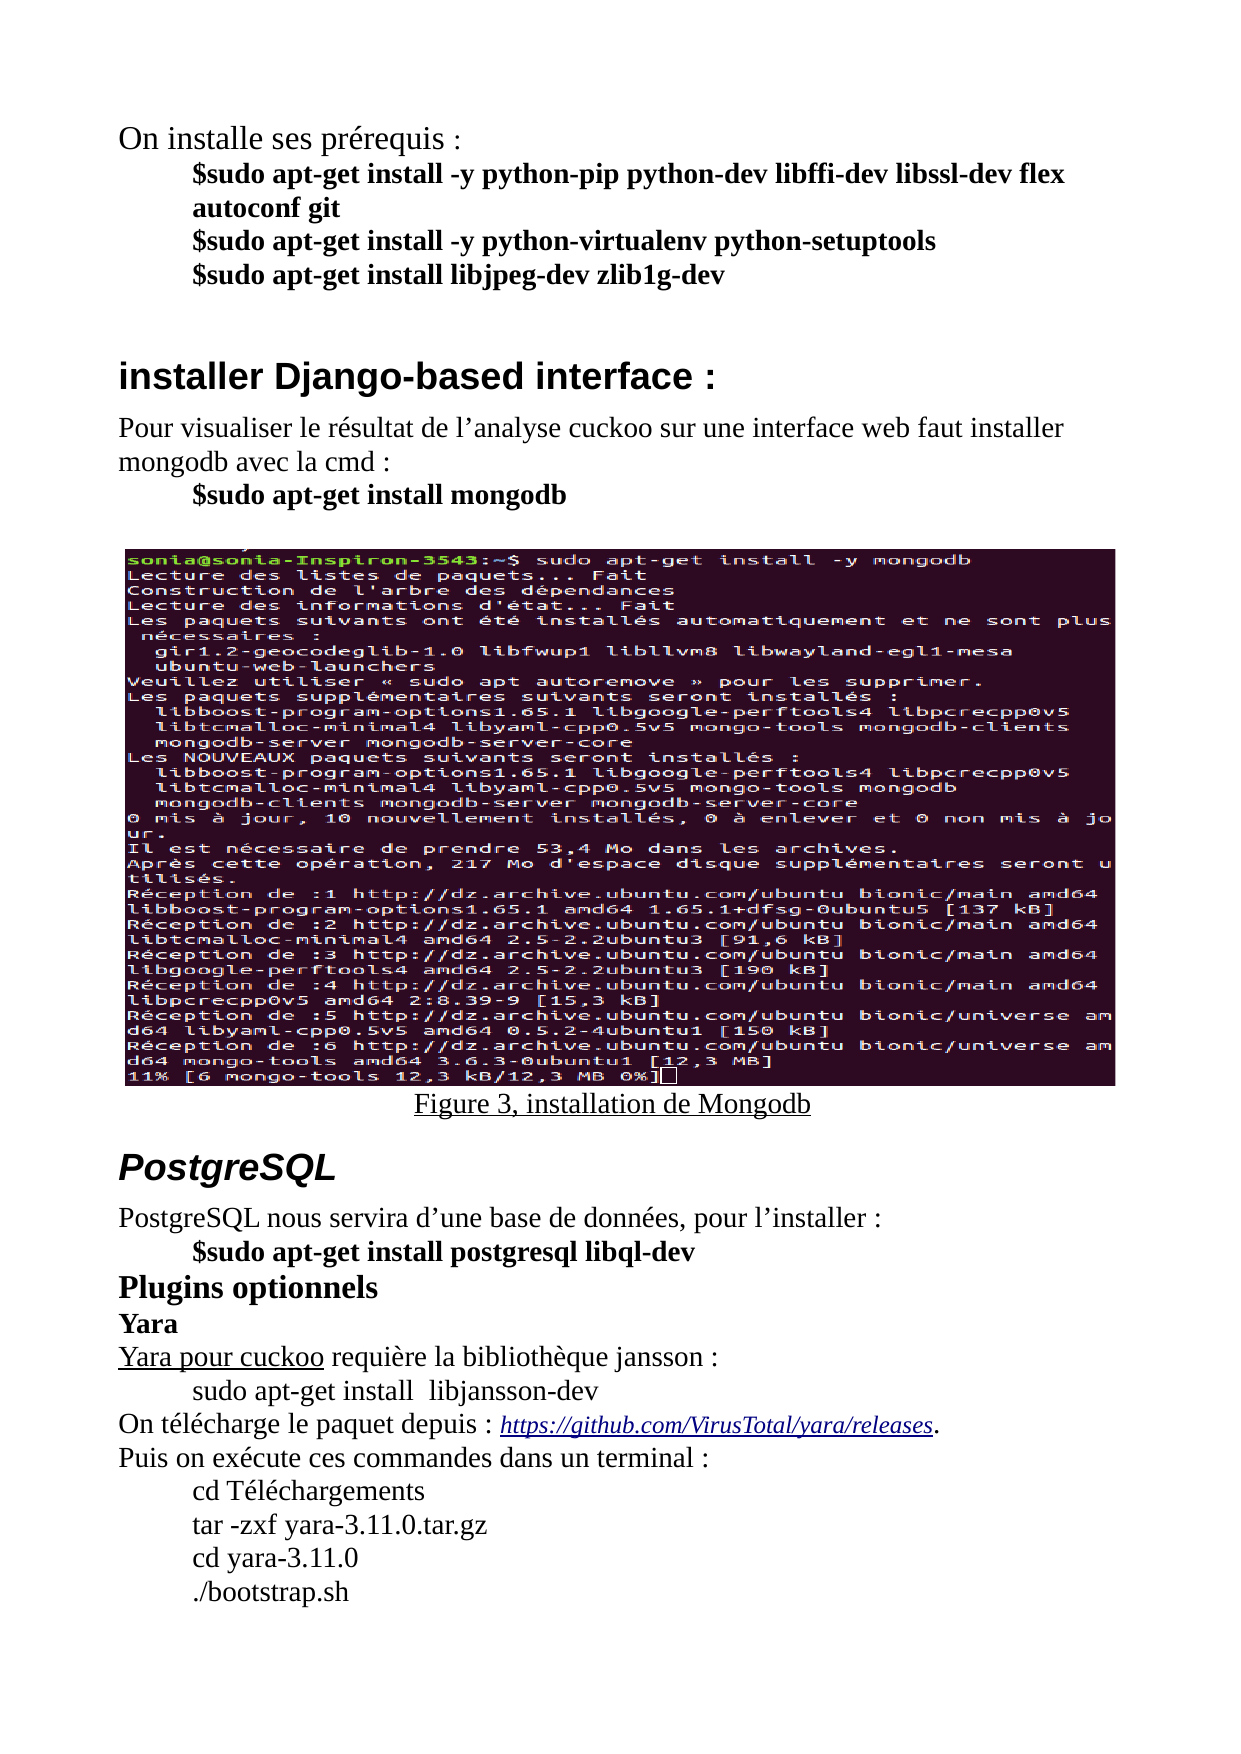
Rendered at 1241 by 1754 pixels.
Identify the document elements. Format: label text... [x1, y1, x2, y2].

text Pour visualiser le résultat de l’analyse cuckoo sur une interface web faut installer mongodb avec la cmd : [118, 410, 1122, 477]
text Figure 3, installation de Mongodb [118, 549, 1122, 1119]
text tar -zxf yara-3.11.0.tar.gz [118, 1507, 1122, 1541]
text cd yara-3.11.0 [118, 1541, 1122, 1574]
text $sudo apt-get install mongodb [118, 477, 1122, 511]
picture [124, 549, 1116, 1086]
text ./bootstrap.sh [118, 1574, 1122, 1608]
subtitle installer Django-based interface : [118, 354, 1122, 398]
text Yara [118, 1306, 1122, 1339]
text Yara pour cuckoo requière la bibliothèque jansson : [118, 1339, 1122, 1373]
text On installe ses prérequis : [118, 118, 1122, 156]
text $sudo apt-get install postgresql libql-dev [118, 1234, 1122, 1267]
text $sudo apt-get install libjpeg-dev zlib1g-dev [118, 257, 1122, 291]
text $sudo apt-get install -y python-pip python-dev libffi-dev libssl-dev flex autoconf git [118, 156, 1122, 223]
text On télécharge le paquet depuis : https://github.com/VirusTotal/yara/releases. [118, 1406, 1122, 1440]
text Plugins optionnels [118, 1267, 1122, 1306]
text Puis on exécute ces commandes dans un terminal : [118, 1440, 1122, 1473]
text $sudo apt-get install -y python-virtualenv python-setuptools [118, 223, 1122, 257]
subtitle PostgreSQL [118, 1144, 1122, 1188]
text cd Téléchargements [118, 1473, 1122, 1507]
text sudo apt-get install libjansson-dev [118, 1373, 1122, 1406]
text PostgreSQL nous servira d’une base de données, pour l’installer : [118, 1200, 1122, 1234]
